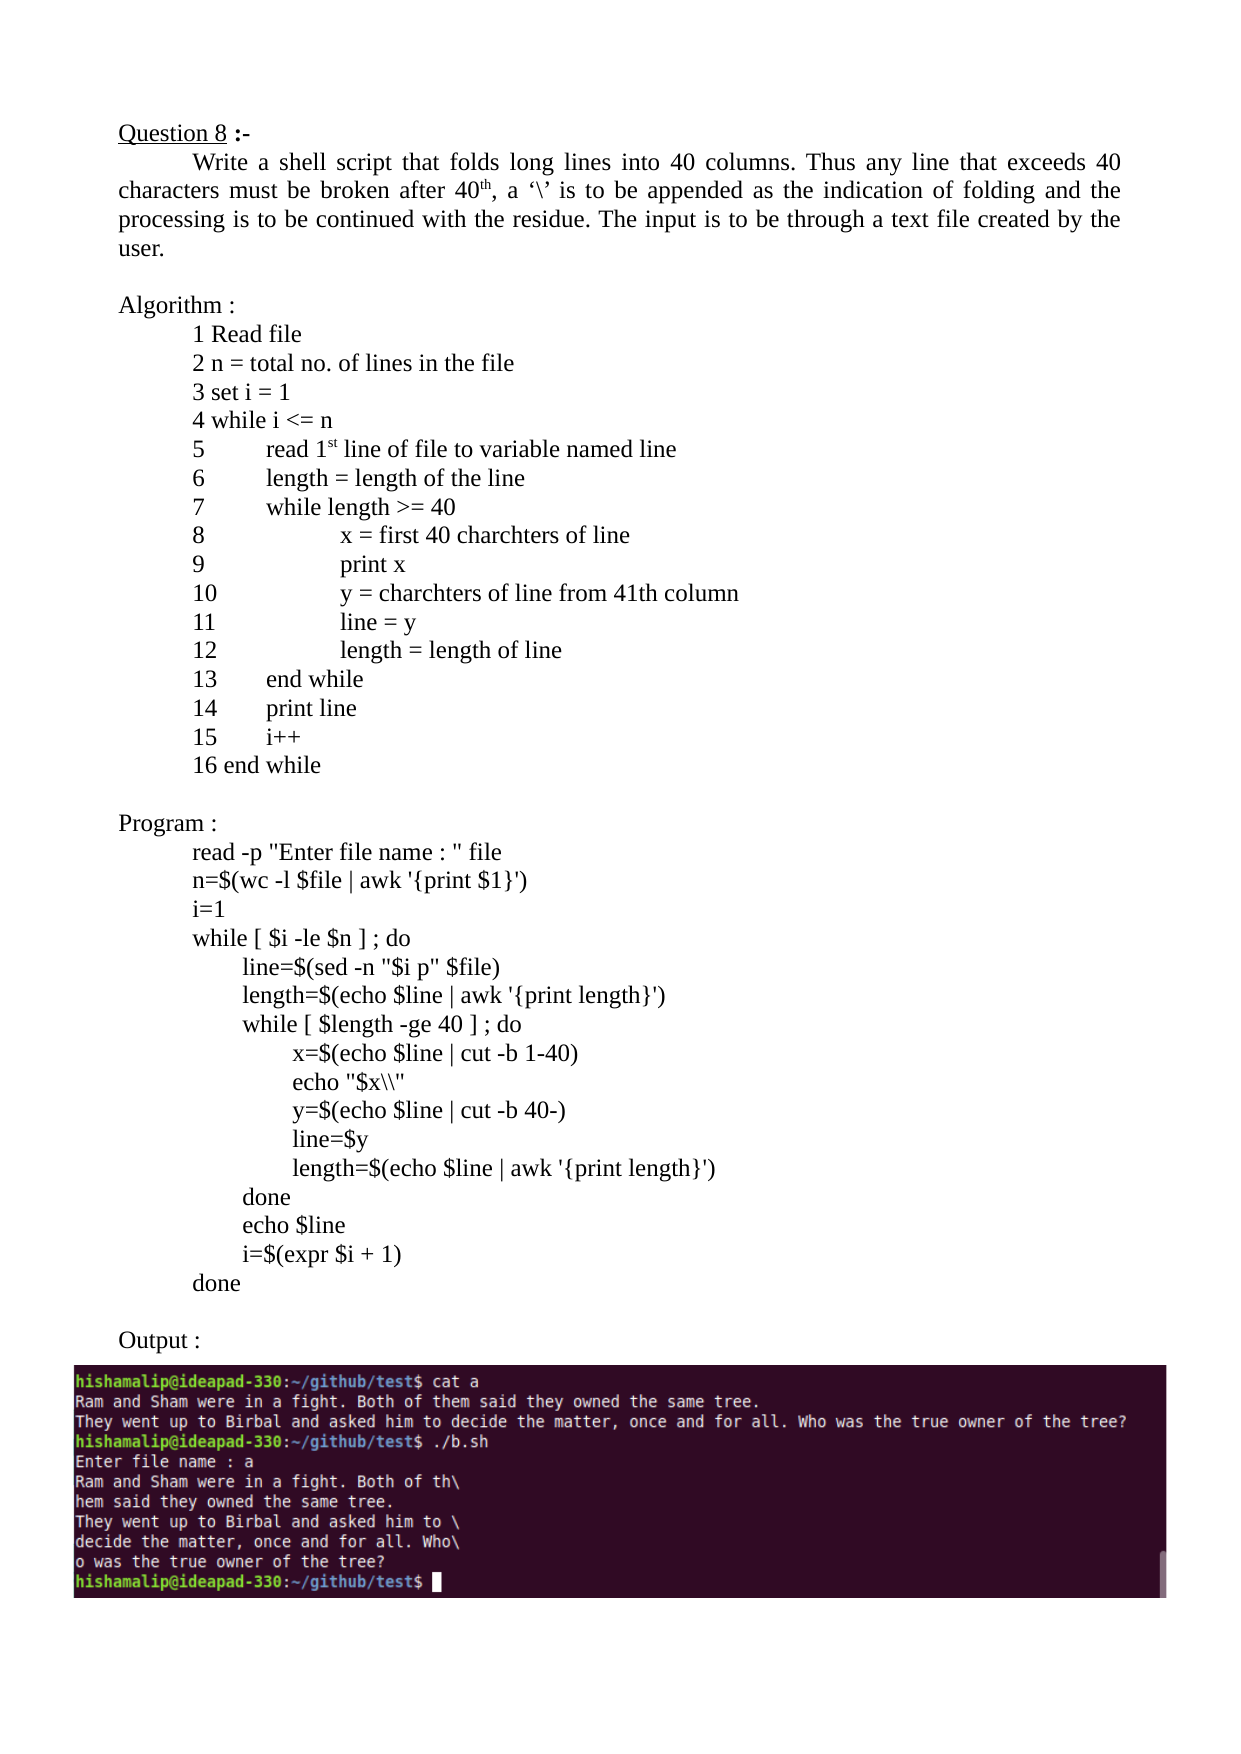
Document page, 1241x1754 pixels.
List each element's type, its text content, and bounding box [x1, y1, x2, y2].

text 16 end while [118, 751, 1122, 779]
text 6 length = length of the line [118, 463, 1122, 492]
text x=$(echo $line | cut -b 1-40) [118, 1038, 1122, 1067]
text 2 n = total no. of lines in the file [118, 348, 1122, 377]
text 7 while length >= 40 [118, 492, 1122, 521]
text y=$(echo $line | cut -b 40-) [118, 1096, 1122, 1124]
text Program : [118, 808, 1122, 837]
text while [ $length -ge 40 ] ; do [118, 1009, 1122, 1038]
text while [ $i -le $n ] ; do [118, 923, 1122, 952]
text 15 i++ [118, 722, 1122, 751]
text 14 print line [118, 693, 1122, 722]
text length=$(echo $line | awk '{print length}') [118, 981, 1122, 1009]
text 10 y = charchters of line from 41th column [118, 578, 1122, 607]
text done [118, 1182, 1122, 1211]
text Output : [118, 1326, 1122, 1354]
text line=$(sed -n "$i p" $file) [118, 952, 1122, 981]
text 12 length = length of line [118, 636, 1122, 664]
text length=$(echo $line | awk '{print length}') [118, 1153, 1122, 1182]
text 3 set i = 1 [118, 377, 1122, 406]
text 4 while i <= n [118, 406, 1122, 434]
text 1 Read file [118, 319, 1122, 348]
text i=$(expr $i + 1) [118, 1239, 1122, 1268]
text Write a shell script that folds long lines into 40 columns. Thus any line that exceeds 40 characters must be broken after 40th, a ‘\’ is to be appended as the indication of folding and the processing is to be continued with the residue. The input is to be through a text file created by the user. [118, 147, 1122, 262]
text Algorithm : [118, 291, 1122, 319]
text i=1 [118, 894, 1122, 923]
text 11 line = y [118, 607, 1122, 636]
text done [118, 1268, 1122, 1297]
text 8 x = first 40 charchters of line [118, 521, 1122, 549]
text 9 print x [118, 549, 1122, 578]
text echo "$x\\" [118, 1067, 1122, 1096]
text 5 read 1st line of file to variable named line [118, 434, 1122, 463]
picture [73, 1365, 1167, 1598]
text echo $line [118, 1211, 1122, 1239]
text n=$(wc -l $file | awk '{print $1}') [118, 866, 1122, 894]
text Question 8 :- [118, 118, 1122, 147]
text read -p "Enter file name : " file [118, 837, 1122, 866]
text 13 end while [118, 664, 1122, 693]
text line=$y [118, 1124, 1122, 1153]
